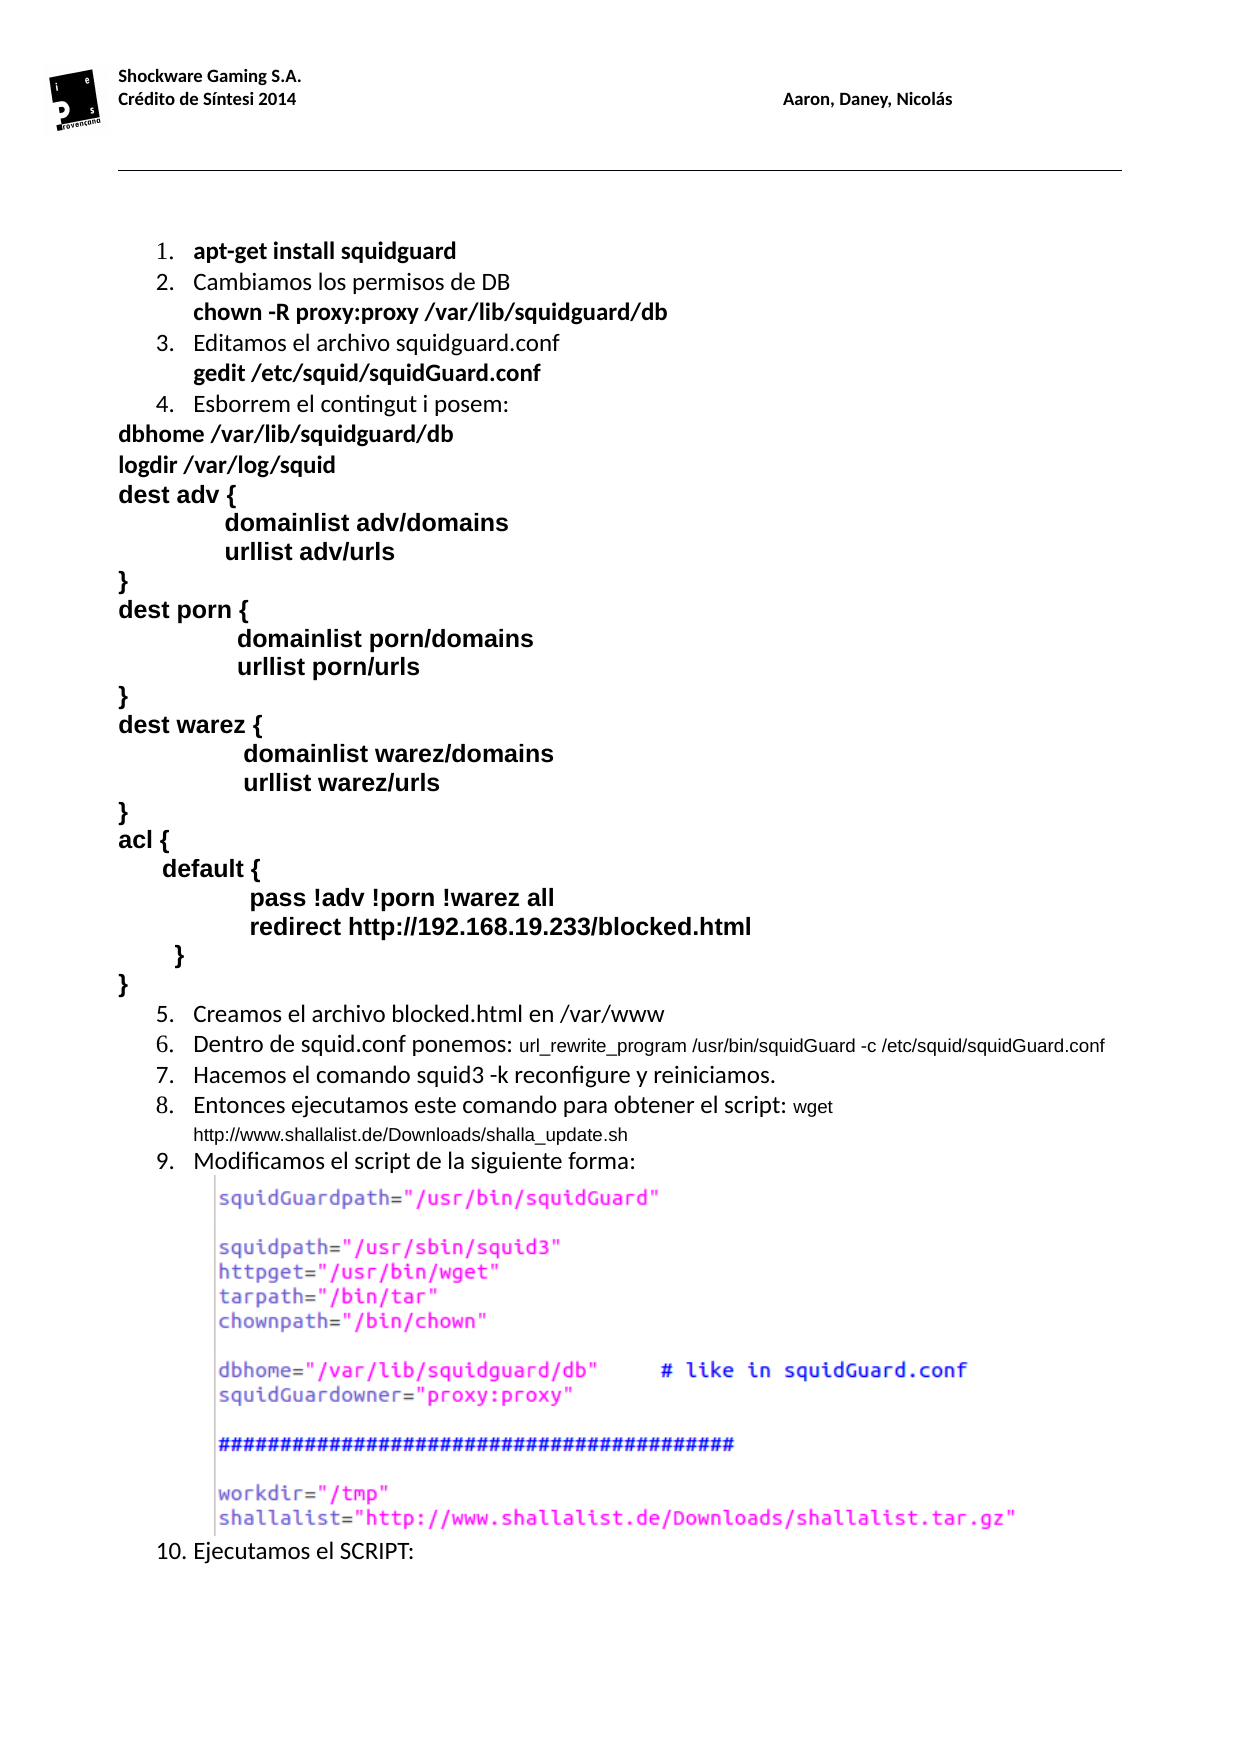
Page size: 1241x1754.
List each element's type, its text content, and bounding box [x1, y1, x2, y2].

text redirect http://192.168.19.233/blocked.html [118, 912, 1122, 941]
list Entonces ejecutamos este comando para obtener el script: wget http://www.shallalist.de/Downloads/shalla_update.sh [156, 1090, 1122, 1145]
text domainlist warez/domains [118, 739, 1122, 768]
text urllist porn/urls [118, 652, 1122, 681]
list Cambiamos los permisos de DB [156, 266, 1122, 296]
text } [118, 969, 1122, 998]
text acl { [118, 825, 1122, 854]
list Esborrem el contingut i posem: [156, 388, 1122, 418]
text } [118, 681, 1122, 710]
text } [118, 941, 1122, 969]
list gedit /etc/squid/squidGuard.conf [156, 357, 1122, 388]
text domainlist adv/domains [118, 508, 1122, 537]
text pass !adv !porn !warez all [118, 883, 1122, 912]
text dbhome /var/lib/squidguard/db [118, 418, 1122, 449]
list Creamos el archivo blocked.html en /var/www [156, 998, 1122, 1029]
list Modificamos el script de la siguiente forma: [156, 1145, 1122, 1176]
list apt-get install squidguard [156, 235, 1122, 266]
list Ejecutamos el SCRIPT: [156, 1176, 1122, 1566]
text default { [118, 854, 1122, 883]
text dest adv { [118, 479, 1122, 508]
list Editamos el archivo squidguard.conf [156, 327, 1122, 357]
list Dentro de squid.conf ponemos: url_rewrite_program /usr/bin/squidGuard -c /etc/squid/squidGuard.conf [156, 1029, 1122, 1059]
text urllist warez/urls [118, 768, 1122, 796]
text logdir /var/log/squid [118, 449, 1122, 479]
text } [118, 566, 1122, 595]
picture [43, 62, 110, 136]
text dest porn { [118, 595, 1122, 623]
list chown -R proxy:proxy /var/lib/squidguard/db [156, 296, 1122, 327]
picture [213, 1175, 1027, 1536]
list Hacemos el comando squid3 -k reconfigure y reiniciamos. [156, 1059, 1122, 1090]
text } [118, 796, 1122, 825]
text dest warez { [118, 710, 1122, 739]
text urllist adv/urls [118, 537, 1122, 566]
text domainlist porn/domains [118, 623, 1122, 652]
